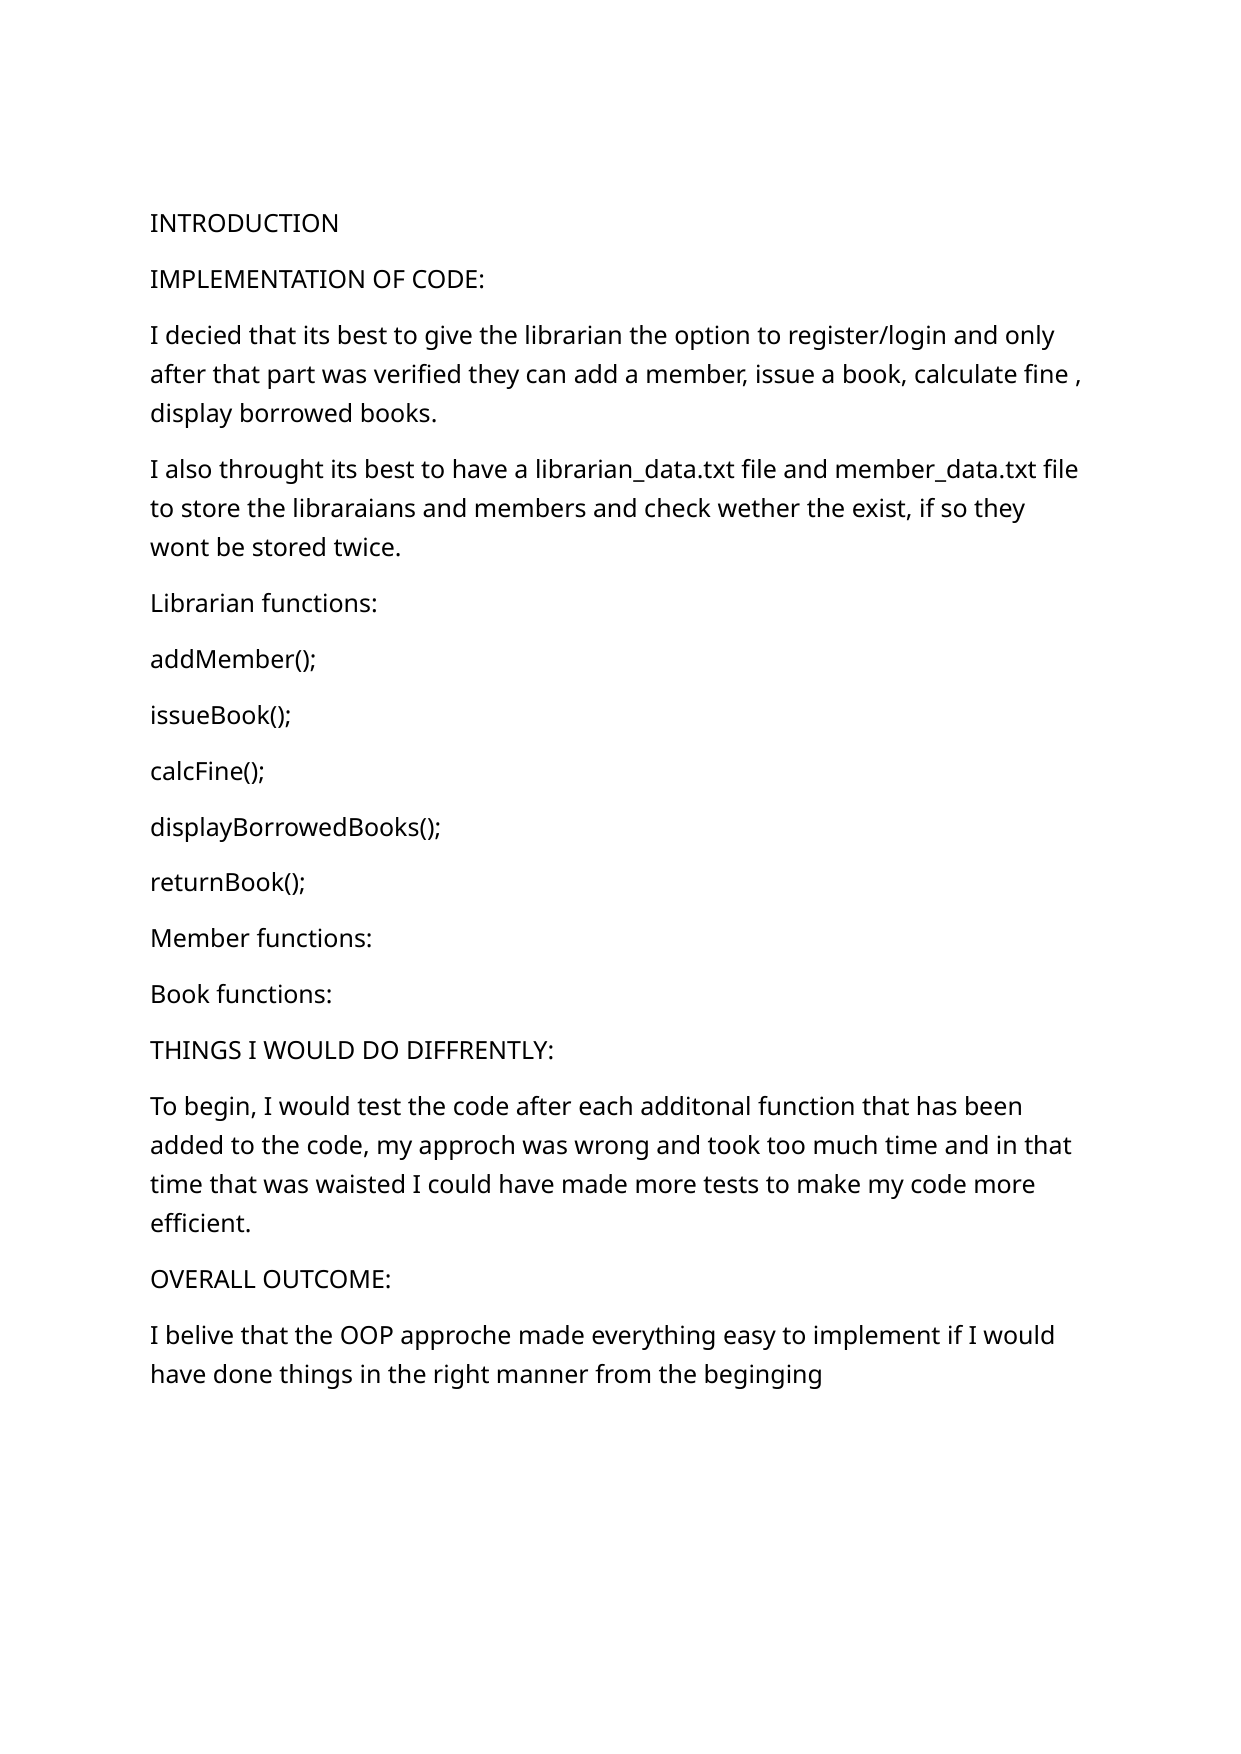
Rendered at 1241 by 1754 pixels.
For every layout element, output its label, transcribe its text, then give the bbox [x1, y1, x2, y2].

text Book functions: [150, 977, 1090, 1011]
text displayBorrowedBooks(); [150, 809, 1090, 843]
text issueBook(); [150, 697, 1090, 732]
text IMPLEMENTATION OF CODE: [150, 262, 1090, 296]
text I also throught its best to have a librarian_data.txt file and member_data.txt file to store the libraraians and members and check wether the exist, if so they wont be stored twice. [150, 452, 1090, 564]
text THINGS I WOULD DO DIFFRENTLY: [150, 1032, 1090, 1067]
text INTRODUCTION [150, 206, 1090, 240]
text I decied that its best to give the librarian the option to register/login and only after that part was verified they can add a member, issue a book, calculate fine , display borrowed books. [150, 317, 1090, 430]
text calcFine(); [150, 753, 1090, 787]
text To begin, I would test the code after each additonal function that has been added to the code, my approch was wrong and took too much time and in that time that was waisted I could have made more tests to make my code more efficient. [150, 1088, 1090, 1240]
text OVERALL OUTCOME: [150, 1262, 1090, 1296]
text returnBook(); [150, 865, 1090, 899]
text Member functions: [150, 921, 1090, 955]
text addMember(); [150, 642, 1090, 676]
text Librarian functions: [150, 586, 1090, 620]
text I belive that the OOP approche made everything easy to implement if I would have done things in the right manner from the beginging [150, 1317, 1090, 1391]
